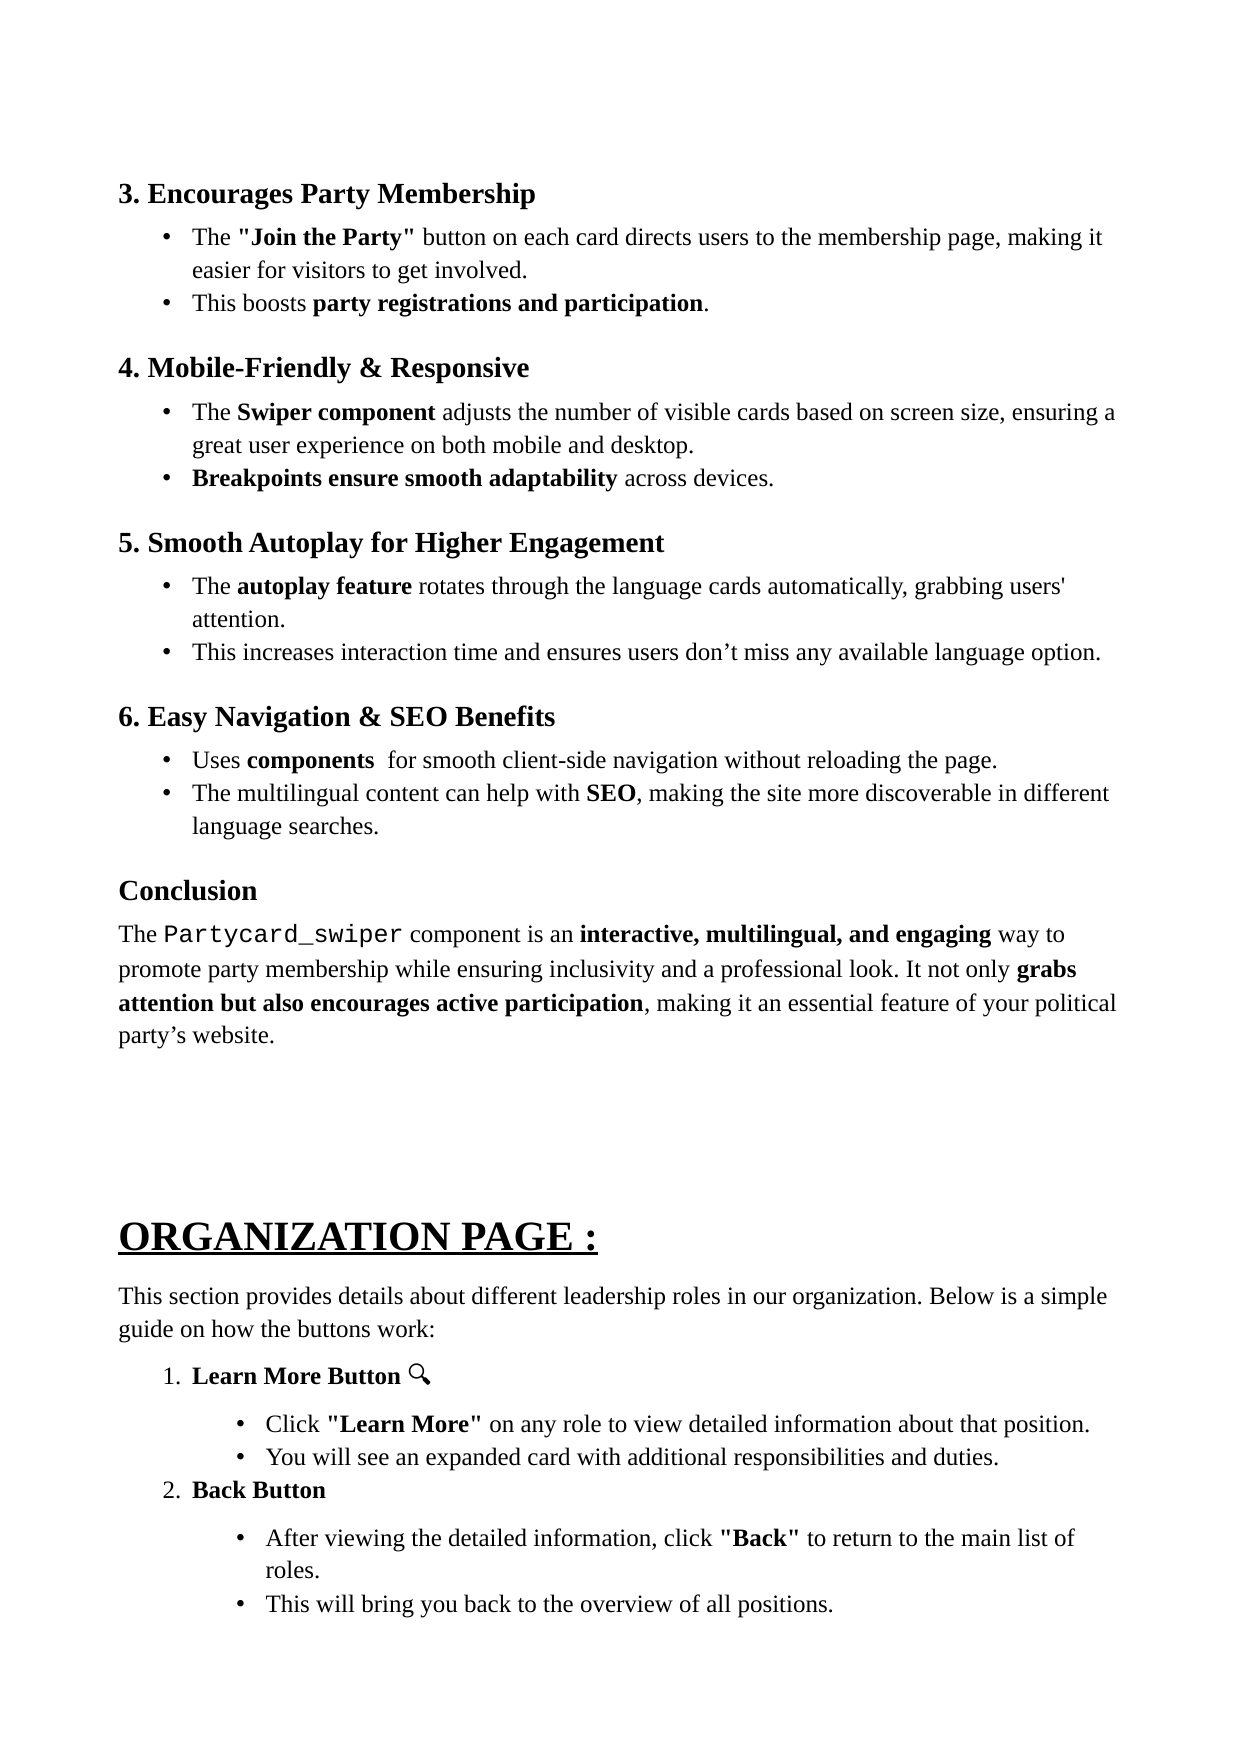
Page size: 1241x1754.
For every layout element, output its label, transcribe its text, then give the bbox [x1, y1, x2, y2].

subtitle Conclusion [118, 873, 1122, 907]
list The multilingual content can help with SEO, making the site more discoverable in different language searches. [162, 778, 1122, 840]
text This section provides details about different leadership roles in our organization. Below is a simple guide on how the buttons work: [118, 1281, 1122, 1342]
list The "Join the Party" button on each card directs users to the membership page, making it easier for visitors to get involved. [162, 222, 1122, 284]
list Learn More Button 🔍 [162, 1361, 1122, 1390]
text The Partycard_swiper component is an interactive, multilingual, and engaging way to promote party membership while ensuring inclusivity and a professional look. It not only grabs attention but also encourages active participation, making it an essential feature of your political party’s website. 🚀 [118, 919, 1122, 1049]
subtitle 3. Encourages Party Membership [118, 176, 1122, 210]
list The autoplay feature rotates through the language cards automatically, grabbing users' attention. [162, 571, 1122, 633]
list Uses components for smooth client-side navigation without reloading the page. [162, 745, 1122, 774]
subtitle 5. Smooth Autoplay for Higher Engagement [118, 525, 1122, 558]
list Breakpoints ensure smooth adaptability across devices. [162, 463, 1122, 491]
list Back Button 🔙 [162, 1475, 1122, 1504]
subtitle 4. Mobile-Friendly & Responsive [118, 351, 1122, 384]
list This increases interaction time and ensures users don’t miss any available language option. [162, 637, 1122, 666]
list The Swiper component adjusts the number of visible cards based on screen size, ensuring a great user experience on both mobile and desktop. [162, 397, 1122, 458]
list After viewing the detailed information, click "Back" to return to the main list of roles. [236, 1523, 1122, 1584]
list This boosts party registrations and participation. [162, 288, 1122, 317]
list You will see an expanded card with additional responsibilities and duties. [236, 1442, 1122, 1471]
text ORGANIZATION PAGE : [118, 1211, 1122, 1259]
subtitle 6. Easy Navigation & SEO Benefits [118, 699, 1122, 733]
list This will bring you back to the overview of all positions. [236, 1589, 1122, 1617]
list Click "Learn More" on any role to view detailed information about that position. [236, 1409, 1122, 1438]
